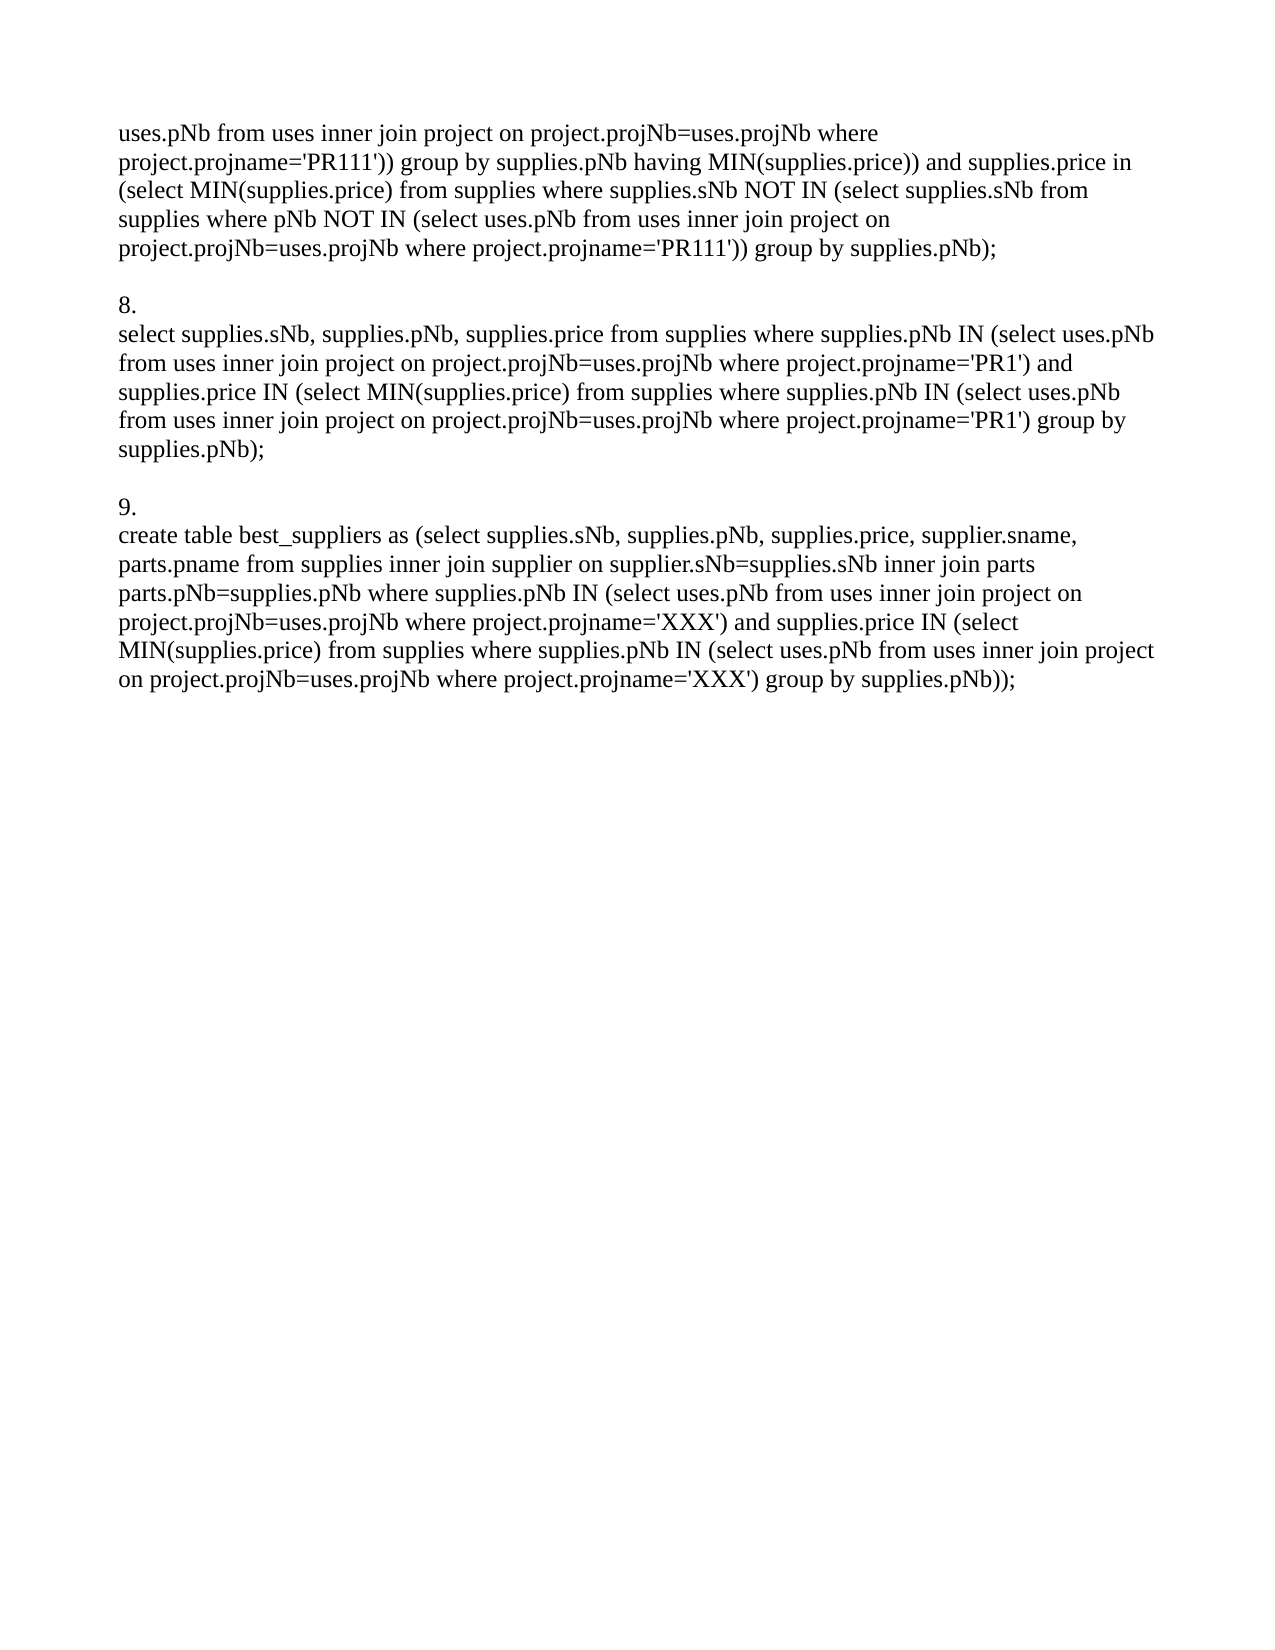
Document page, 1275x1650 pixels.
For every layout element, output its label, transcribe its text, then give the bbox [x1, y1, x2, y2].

text create table best_suppliers as (select supplies.sNb, supplies.pNb, supplies.price, supplier.sname, parts.pname from supplies inner join supplier on supplier.sNb=supplies.sNb inner join parts parts.pNb=supplies.pNb where supplies.pNb IN (select uses.pNb from uses inner join project on project.projNb=uses.projNb where project.projname='XXX') and supplies.price IN (select MIN(supplies.price) from supplies where supplies.pNb IN (select uses.pNb from uses inner join project on project.projNb=uses.projNb where project.projname='XXX') group by supplies.pNb)); [118, 521, 1157, 693]
text select supplies.sNb, supplies.pNb, supplies.price from supplies where supplies.pNb IN (select uses.pNb from uses inner join project on project.projNb=uses.projNb where project.projname='PR1') and supplies.price IN (select MIN(supplies.price) from supplies where supplies.pNb IN (select uses.pNb from uses inner join project on project.projNb=uses.projNb where project.projname='PR1') group by supplies.pNb); [118, 319, 1157, 463]
text 8. [118, 291, 1157, 319]
text 9. [118, 492, 1157, 521]
text uses.pNb from uses inner join project on project.projNb=uses.projNb where project.projname='PR111')) group by supplies.pNb having MIN(supplies.price)) and supplies.price in (select MIN(supplies.price) from supplies where supplies.sNb NOT IN (select supplies.sNb from supplies where pNb NOT IN (select uses.pNb from uses inner join project on project.projNb=uses.projNb where project.projname='PR111')) group by supplies.pNb); [118, 118, 1157, 262]
